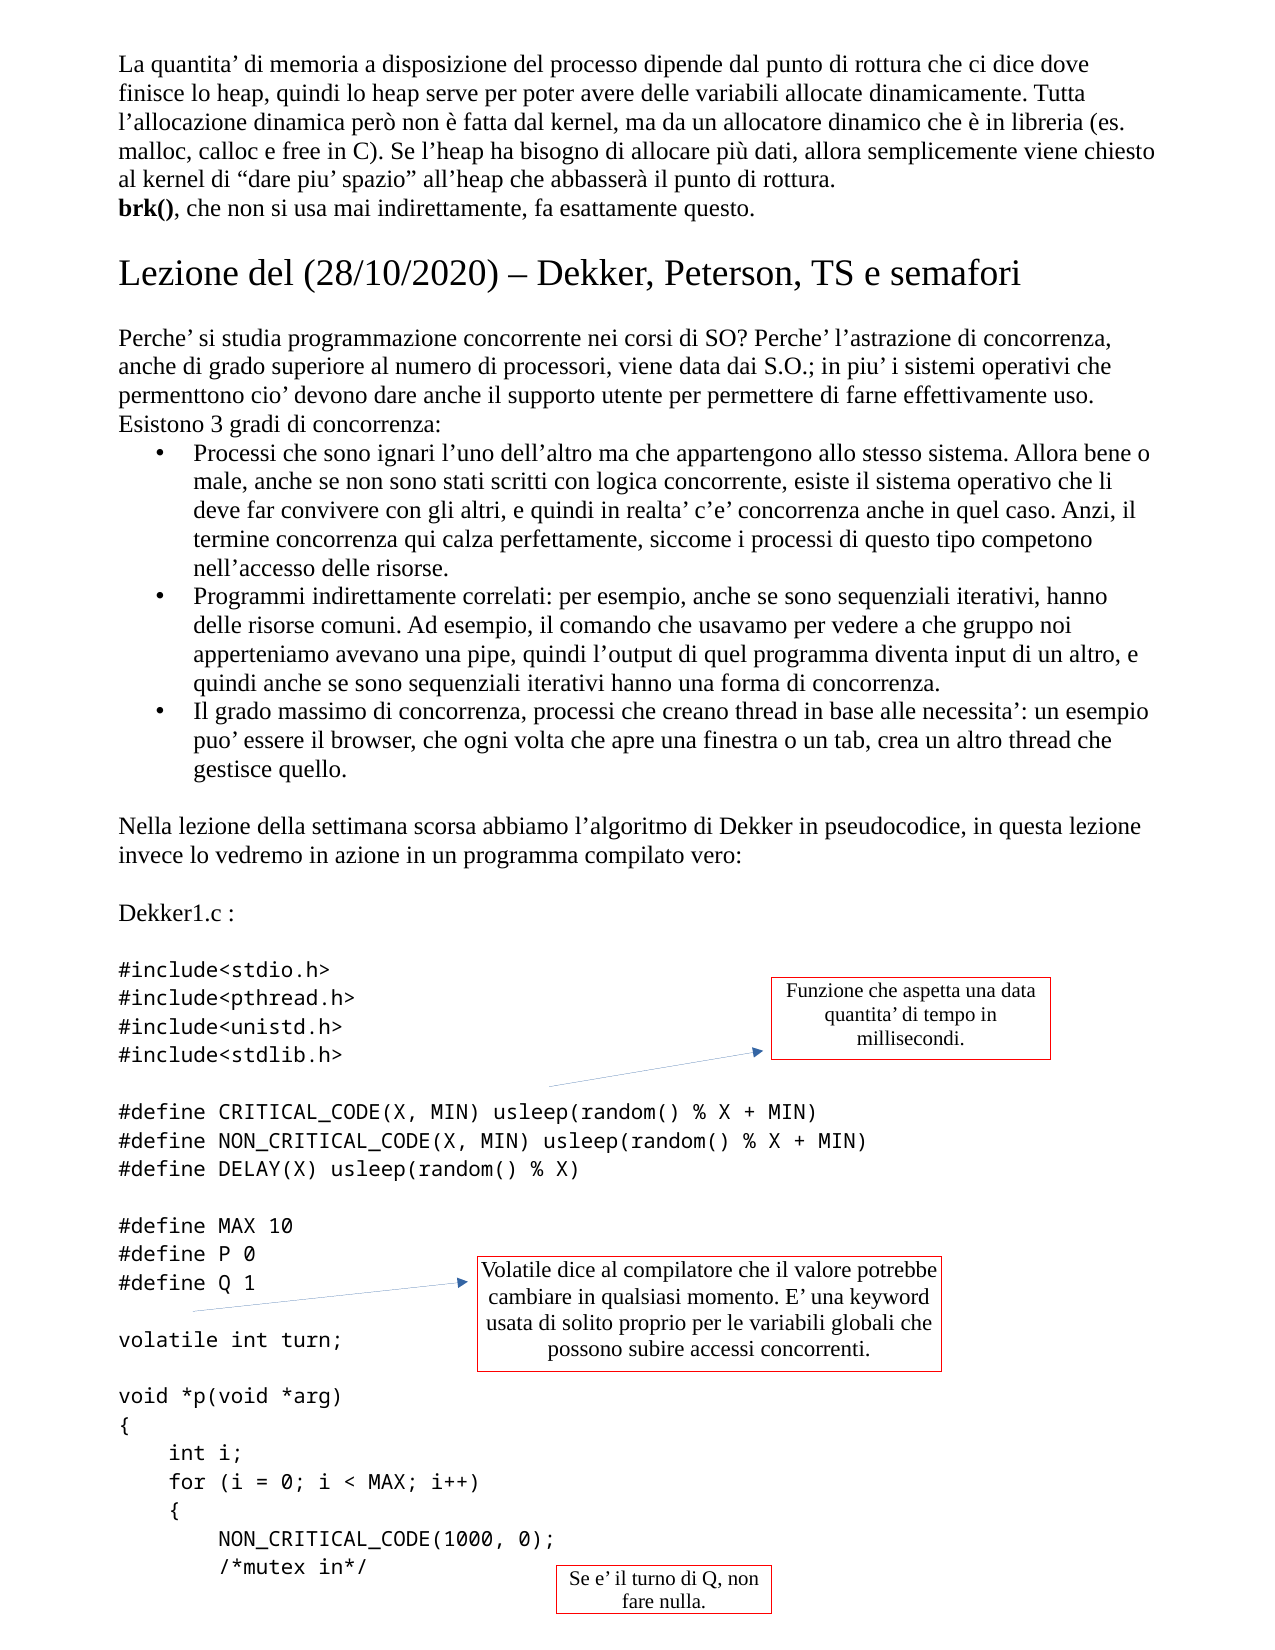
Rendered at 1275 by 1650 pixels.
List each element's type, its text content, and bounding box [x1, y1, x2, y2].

text volatile int turn; [478, 1325, 941, 1353]
text volatile int turn; [118, 1325, 477, 1353]
text Perche’ si studia programmazione concorrente nei corsi di SO? Perche’ l’astrazione di concorrenza, anche di grado superiore al numero di processori, viene data dai S.O.; in piu’ i sistemi operativi che permenttono cio’ devono dare anche il supporto utente per permettere di farne effettivamente uso. [118, 323, 1157, 409]
text #include<pthread.h> [772, 983, 1050, 1012]
text brk(), che non si usa mai indirettamente, fa esattamente questo. [118, 193, 1157, 222]
text #define P 0 [118, 1239, 1157, 1268]
text #define CRITICAL_CODE(X, MIN) usleep(random() % X + MIN) [118, 1097, 1157, 1126]
text #define Q 1 [942, 1268, 1157, 1296]
list Programmi indirettamente correlati: per esempio, anche se sono sequenziali iterativi, hanno delle risorse comuni. Ad esempio, il comando che usavamo per vedere a che gruppo noi apperteniamo avevano una pipe, quindi l’output di quel programma diventa input di un altro, e quindi anche se sono sequenziali iterativi hanno una forma di concorrenza. [156, 581, 1157, 696]
text for (i = 0; i < MAX; i++) [118, 1467, 1157, 1495]
list Il grado massimo di concorrenza, processi che creano thread in base alle necessita’: un esempio puo’ essere il browser, che ogni volta che apre una finestra o un tab, crea un altro thread che gestisce quello. [156, 696, 1157, 783]
text Dekker1.c : [118, 898, 1157, 926]
text void *p(void *arg) [118, 1382, 1157, 1410]
text #include<unistd.h> [772, 1012, 1050, 1040]
list Processi che sono ignari l’uno dell’altro ma che appartengono allo stesso sistema. Allora bene o male, anche se non sono stati scritti con logica concorrente, esiste il sistema operativo che li deve far convivere con gli altri, e quindi in realta’ c’e’ concorrenza anche in quel caso. Anzi, il termine concorrenza qui calza perfettamente, siccome i processi di questo tipo competono nell’accesso delle risorse. [156, 438, 1157, 581]
text #define NON_CRITICAL_CODE(X, MIN) usleep(random() % X + MIN) [118, 1126, 1157, 1154]
text int i; [118, 1438, 1157, 1467]
text Esistono 3 gradi di concorrenza: [118, 409, 1157, 438]
text #define DELAY(X) usleep(random() % X) [118, 1154, 1157, 1183]
text #include<unistd.h> [118, 1012, 771, 1040]
text volatile int turn; [942, 1325, 1157, 1353]
text #define Q 1 [478, 1268, 941, 1296]
text #include<pthread.h> [118, 983, 771, 1012]
text La quantita’ di memoria a disposizione del processo dipende dal punto di rottura che ci dice dove finisce lo heap, quindi lo heap serve per poter avere delle variabili allocate dinamicamente. Tutta l’allocazione dinamica però non è fatta dal kernel, ma da un allocatore dinamico che è in libreria (es. malloc, calloc e free in C). Se l’heap ha bisogno di allocare più dati, allora semplicemente viene chiesto al kernel di “dare piu’ spazio” all’heap che abbasserà il punto di rottura. [118, 49, 1157, 193]
text Lezione del (28/10/2020) – Dekker, Peterson, TS e semafori [118, 251, 1157, 294]
text { [118, 1410, 1157, 1438]
text { [118, 1495, 1157, 1524]
text #include<pthread.h> [1051, 983, 1157, 1012]
text #define Q 1 [118, 1268, 477, 1296]
text #include<stdlib.h> [118, 1040, 1157, 1069]
text /*mutex in*/ [118, 1552, 1157, 1581]
text #define MAX 10 [118, 1211, 1157, 1239]
text #include<stdio.h> [118, 955, 1157, 983]
text #include<unistd.h> [1051, 1012, 1157, 1040]
text Nella lezione della settimana scorsa abbiamo l’algoritmo di Dekker in pseudocodice, in questa lezione invece lo vedremo in azione in un programma compilato vero: [118, 811, 1157, 869]
text NON_CRITICAL_CODE(1000, 0); [118, 1524, 1157, 1552]
